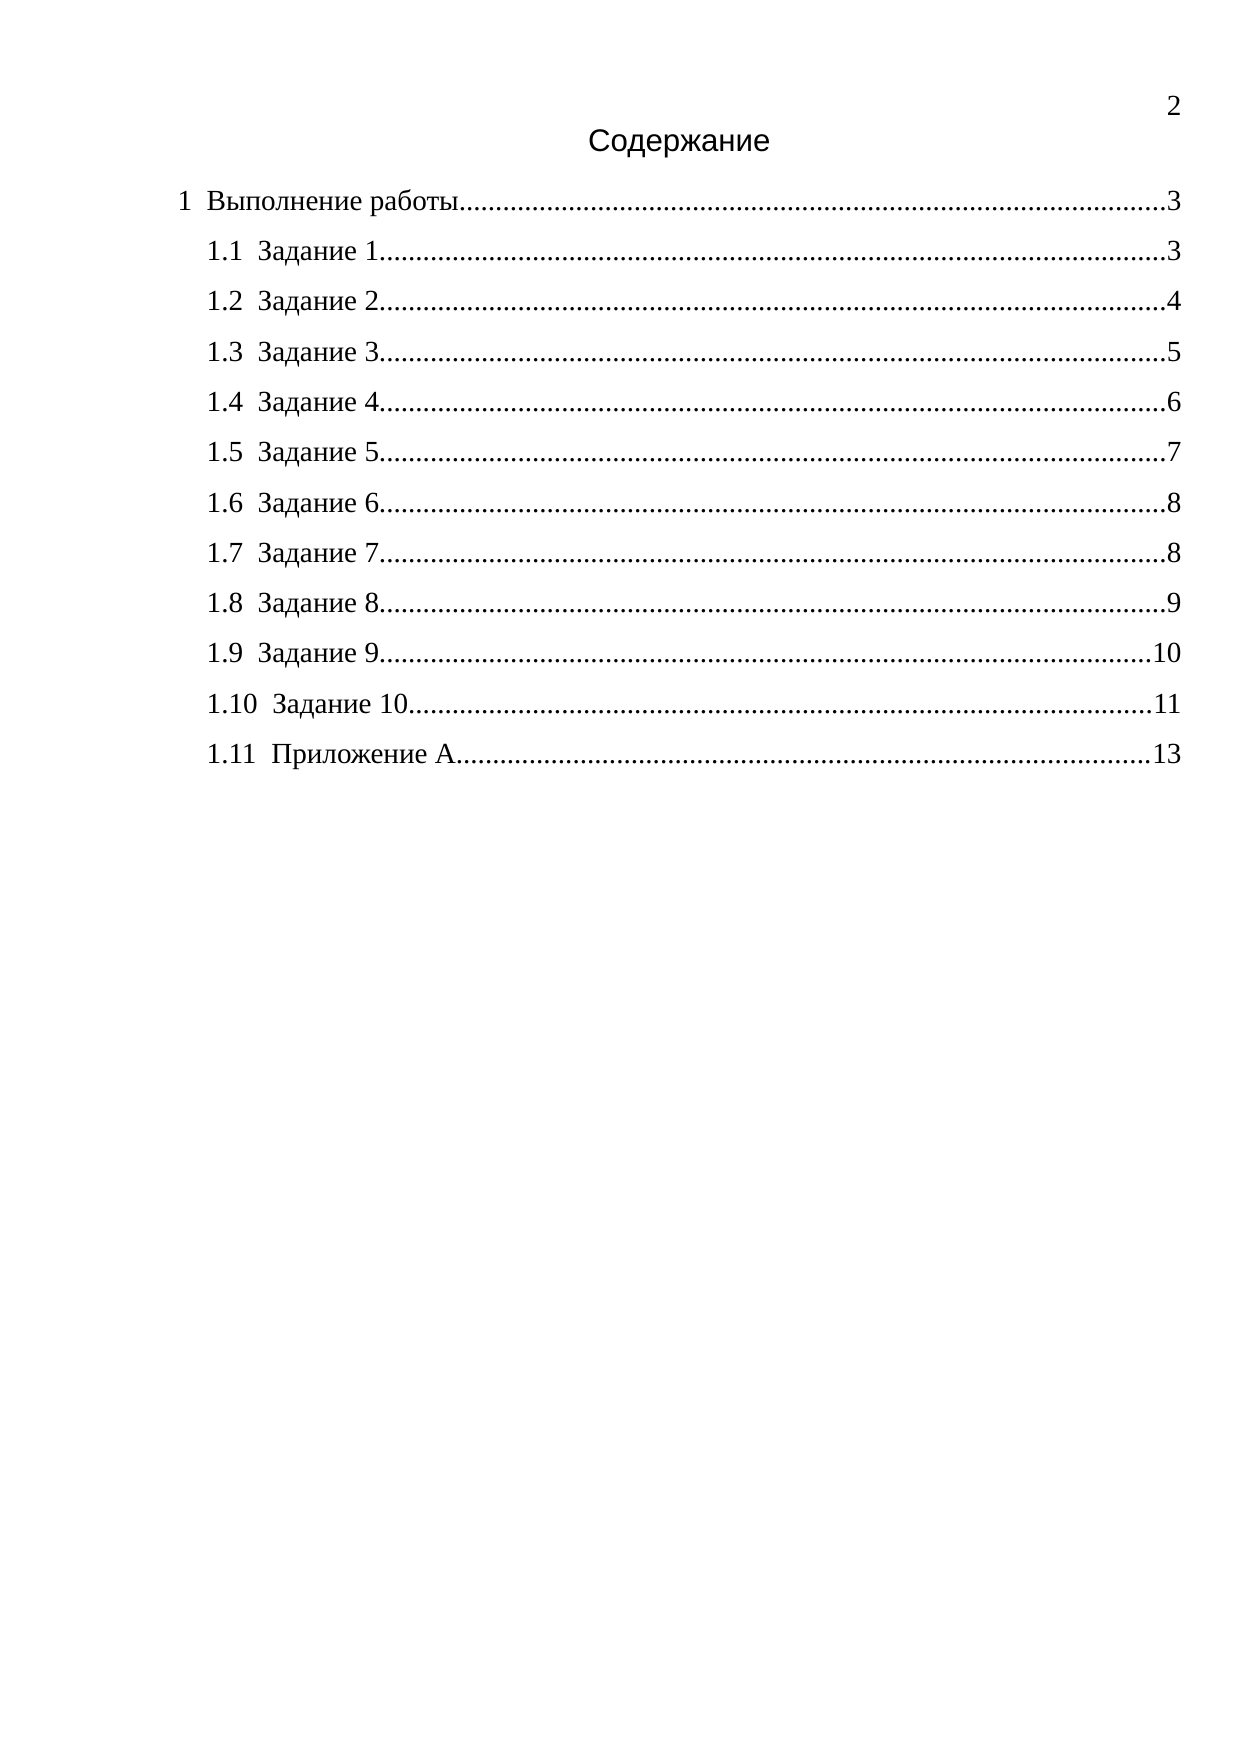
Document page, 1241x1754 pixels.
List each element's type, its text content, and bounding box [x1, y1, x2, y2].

list Задание 3 5 [177, 334, 1181, 367]
list Задание 10 11 [177, 686, 1181, 719]
list Приложение А 13 [177, 736, 1181, 770]
list Задание 7 8 [177, 535, 1181, 568]
list Задание 2 4 [177, 283, 1181, 317]
list Задание 5 7 [177, 434, 1181, 468]
list Задание 9 10 [177, 636, 1181, 669]
list Выполнение работы 3 [177, 183, 1181, 216]
list Задание 8 9 [177, 585, 1181, 619]
text Содержание [177, 122, 1181, 158]
list Задание 4 6 [177, 384, 1181, 418]
list Задание 1 3 [177, 233, 1181, 267]
list Задание 6 8 [177, 485, 1181, 518]
